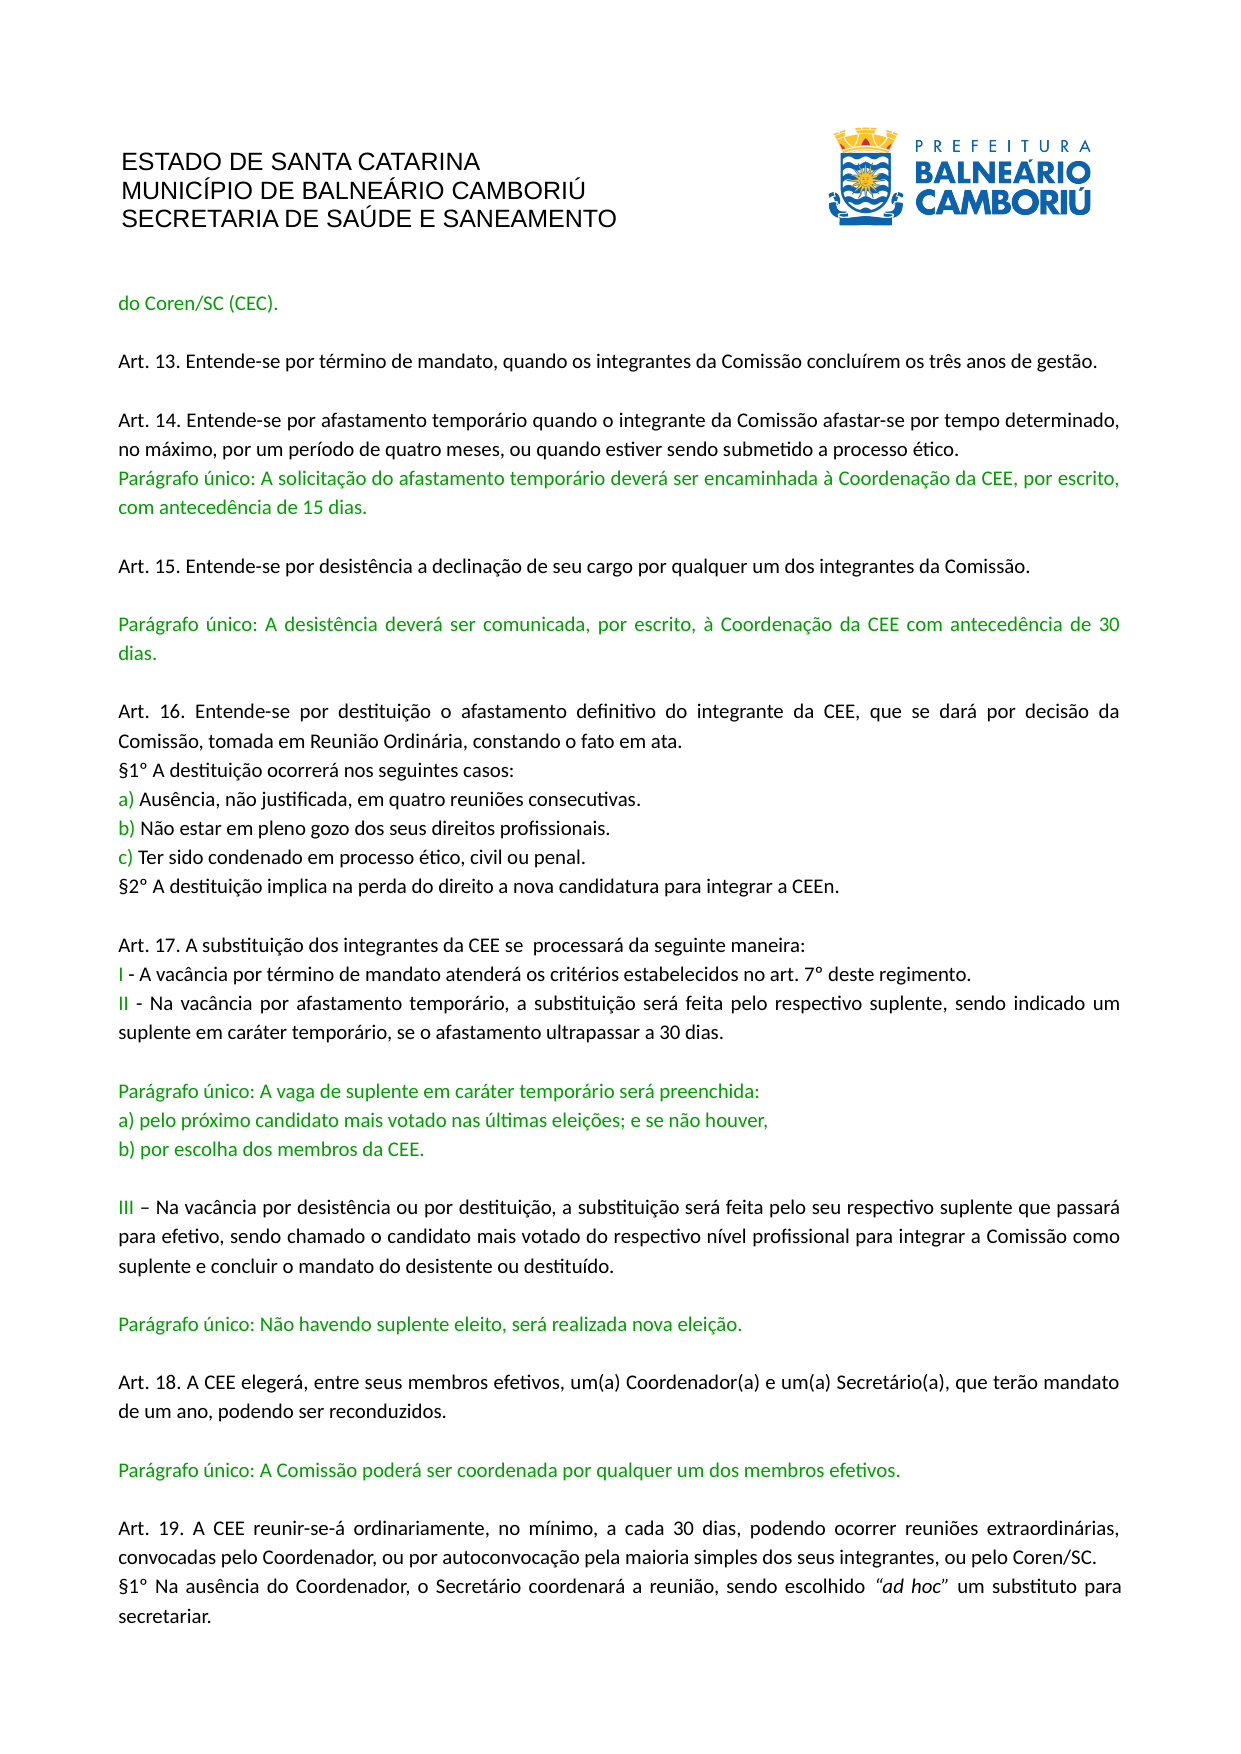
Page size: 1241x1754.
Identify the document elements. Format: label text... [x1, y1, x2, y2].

text Parágrafo único: A vaga de suplente em caráter temporário será preenchida: [118, 1074, 1122, 1103]
text Art. 14. Entende-se por afastamento temporário quando o integrante da Comissão afastar-se por tempo determinado, no máximo, por um período de quatro meses, ou quando estiver sendo submetido a processo ético. [118, 403, 1122, 462]
text Art. 18. A CEE elegerá, entre seus membros efetivos, um(a) Coordenador(a) e um(a) Secretário(a), que terão mandato de um ano, podendo ser reconduzidos. [118, 1366, 1122, 1424]
text do Coren/SC (CEC). [118, 287, 1122, 316]
text I - A vacância por término de mandato atenderá os critérios estabelecidos no art. 7º deste regimento. [118, 957, 1122, 987]
text Parágrafo único: A desistência deverá ser comunicada, por escrito, à Coordenação da CEE com antecedência de 30 dias. [118, 607, 1122, 666]
text Art. 19. A CEE reunir-se-á ordinariamente, no mínimo, a cada 30 dias, podendo ocorrer reuniões extraordinárias, convocadas pelo Coordenador, ou por autoconvocação pela maioria simples dos seus integrantes, ou pelo Coren/SC. [118, 1512, 1122, 1570]
text Art. 16. Entende-se por destituição o afastamento definitivo do integrante da CEE, que se dará por decisão da Comissão, tomada em Reunião Ordinária, constando o fato em ata. [118, 695, 1122, 753]
text Art. 13. Entende-se por término de mandato, quando os integrantes da Comissão concluírem os três anos de gestão. [118, 345, 1122, 374]
text c) Ter sido condenado em processo ético, civil ou penal. [118, 841, 1122, 870]
text III – Na vacância por desistência ou por destituição, a substituição será feita pelo seu respectivo suplente que passará para efetivo, sendo chamado o candidato mais votado do respectivo nível profissional para integrar a Comissão como suplente e concluir o mandato do desistente ou destituído. [118, 1191, 1122, 1278]
text a) Ausência, não justificada, em quatro reuniões consecutivas. [118, 782, 1122, 812]
text Parágrafo único: Não havendo suplente eleito, será realizada nova eleição. [118, 1307, 1122, 1337]
picture [873, 133, 1091, 227]
text Parágrafo único: A Comissão poderá ser coordenada por qualquer um dos membros efetivos. [118, 1453, 1122, 1482]
text II - Na vacância por afastamento temporário, a substituição será feita pelo respectivo suplente, sendo indicado um suplente em caráter temporário, se o afastamento ultrapassar a 30 dias. [118, 987, 1122, 1045]
text §1º Na ausência do Coordenador, o Secretário coordenará a reunião, sendo escolhido “ad hoc” um substituto para secretariar. [118, 1570, 1122, 1628]
text Art. 17. A substituição dos integrantes da CEE se processará da seguinte maneira: [118, 928, 1122, 957]
text a) pelo próximo candidato mais votado nas últimas eleições; e se não houver, [118, 1103, 1122, 1132]
text b) por escolha dos membros da CEE. [118, 1132, 1122, 1162]
text §1º A destituição ocorrerá nos seguintes casos: [118, 753, 1122, 782]
text b) Não estar em pleno gozo dos seus direitos profissionais. [118, 812, 1122, 841]
text Art. 15. Entende-se por desistência a declinação de seu cargo por qualquer um dos integrantes da Comissão. [118, 549, 1122, 578]
text Parágrafo único: A solicitação do afastamento temporário deverá ser encaminhada à Coordenação da CEE, por escrito, com antecedência de 15 dias. [118, 462, 1122, 520]
text §2º A destituição implica na perda do direito a nova candidatura para integrar a CEEn. [118, 870, 1122, 899]
